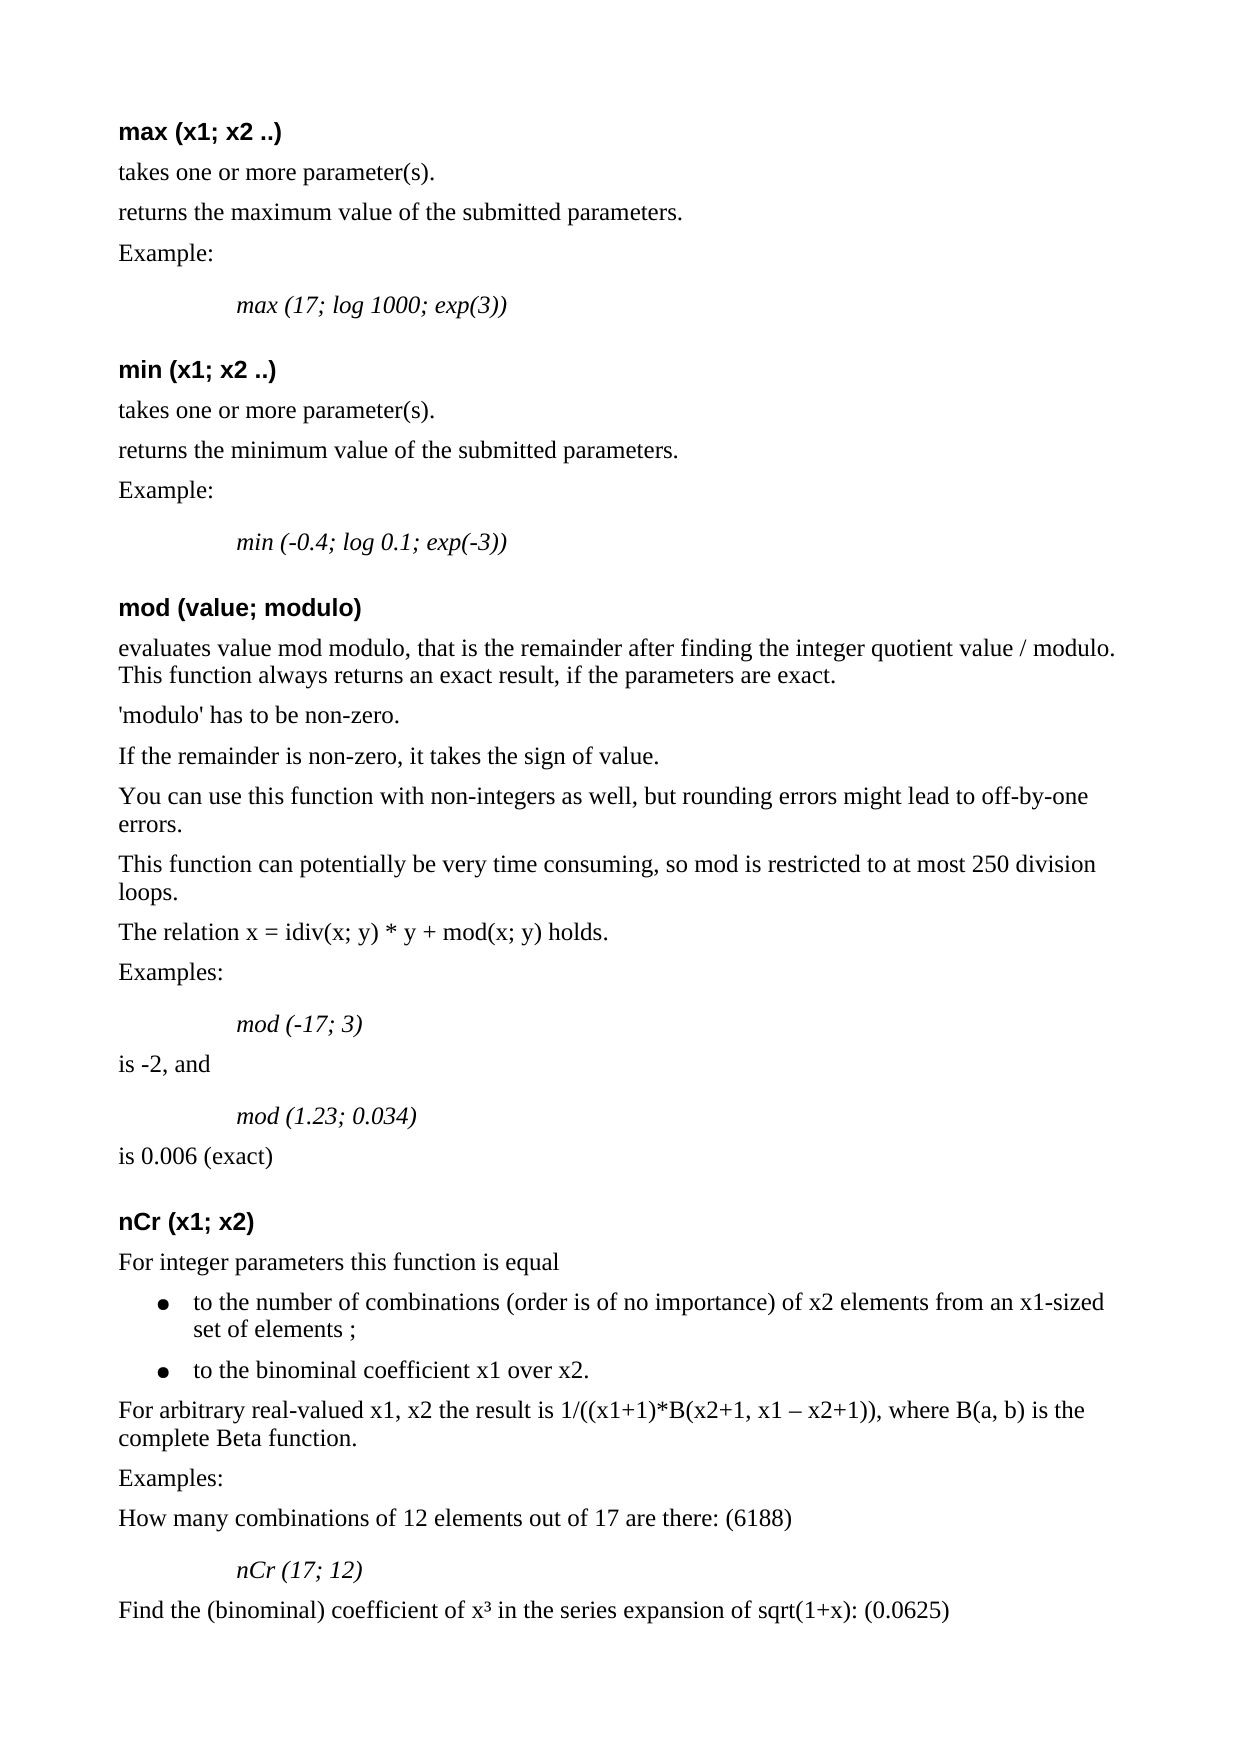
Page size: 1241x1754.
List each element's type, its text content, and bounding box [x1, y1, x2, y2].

subtitle max (x1; x2 ..) [118, 118, 1122, 146]
text is 0.006 (exact) [118, 1142, 1122, 1170]
text This function can potentially be very time consuming, so mod is restricted to at most 250 division loops. [118, 850, 1122, 905]
text How many combinations of 12 elements out of 17 are there: (6188) [118, 1504, 1122, 1532]
list to the binominal coefficient x1 over x2. [156, 1356, 1122, 1383]
text For arbitrary real-valued x1, x2 the result is 1/((x1+1)*B(x2+1, x1 – x2+1)), where B(a, b) is the complete Beta function. [118, 1396, 1122, 1451]
text 'modulo' has to be non-zero. [118, 702, 1122, 729]
text mod (1.23; 0.034) [236, 1102, 1122, 1130]
text Find the (binominal) coefficient of x³ in the series expansion of sqrt(1+x): (0.0625) [118, 1596, 1122, 1624]
text returns the maximum value of the submitted parameters. [118, 198, 1122, 226]
text min (-0.4; log 0.1; exp(-3)) [236, 528, 1122, 556]
text If the remainder is non-zero, it takes the sign of value. [118, 742, 1122, 769]
text Examples: [118, 958, 1122, 986]
text is -2, and [118, 1050, 1122, 1078]
text The relation x = idiv(x; y) * y + mod(x; y) holds. [118, 918, 1122, 946]
text takes one or more parameter(s). [118, 158, 1122, 186]
text You can use this function with non-integers as well, but rounding errors might lead to off-by-one errors. [118, 782, 1122, 837]
subtitle nCr (x1; x2) [118, 1207, 1122, 1235]
text For integer parameters this function is equal [118, 1248, 1122, 1275]
list to the number of combinations (order is of no importance) of x2 elements from an x1-sized set of elements ; [156, 1288, 1122, 1343]
subtitle mod (value; modulo) [118, 593, 1122, 621]
text Example: [118, 476, 1122, 504]
text returns the minimum value of the submitted parameters. [118, 436, 1122, 464]
text Examples: [118, 1464, 1122, 1492]
subtitle min (x1; x2 ..) [118, 356, 1122, 383]
text mod (-17; 3) [236, 1010, 1122, 1038]
text nCr (17; 12) [236, 1556, 1122, 1584]
text max (17; log 1000; exp(3)) [236, 291, 1122, 318]
text Example: [118, 239, 1122, 266]
text evaluates value mod modulo, that is the remainder after finding the integer quotient value / modulo. This function always returns an exact result, if the parameters are exact. [118, 634, 1122, 689]
text takes one or more parameter(s). [118, 396, 1122, 424]
